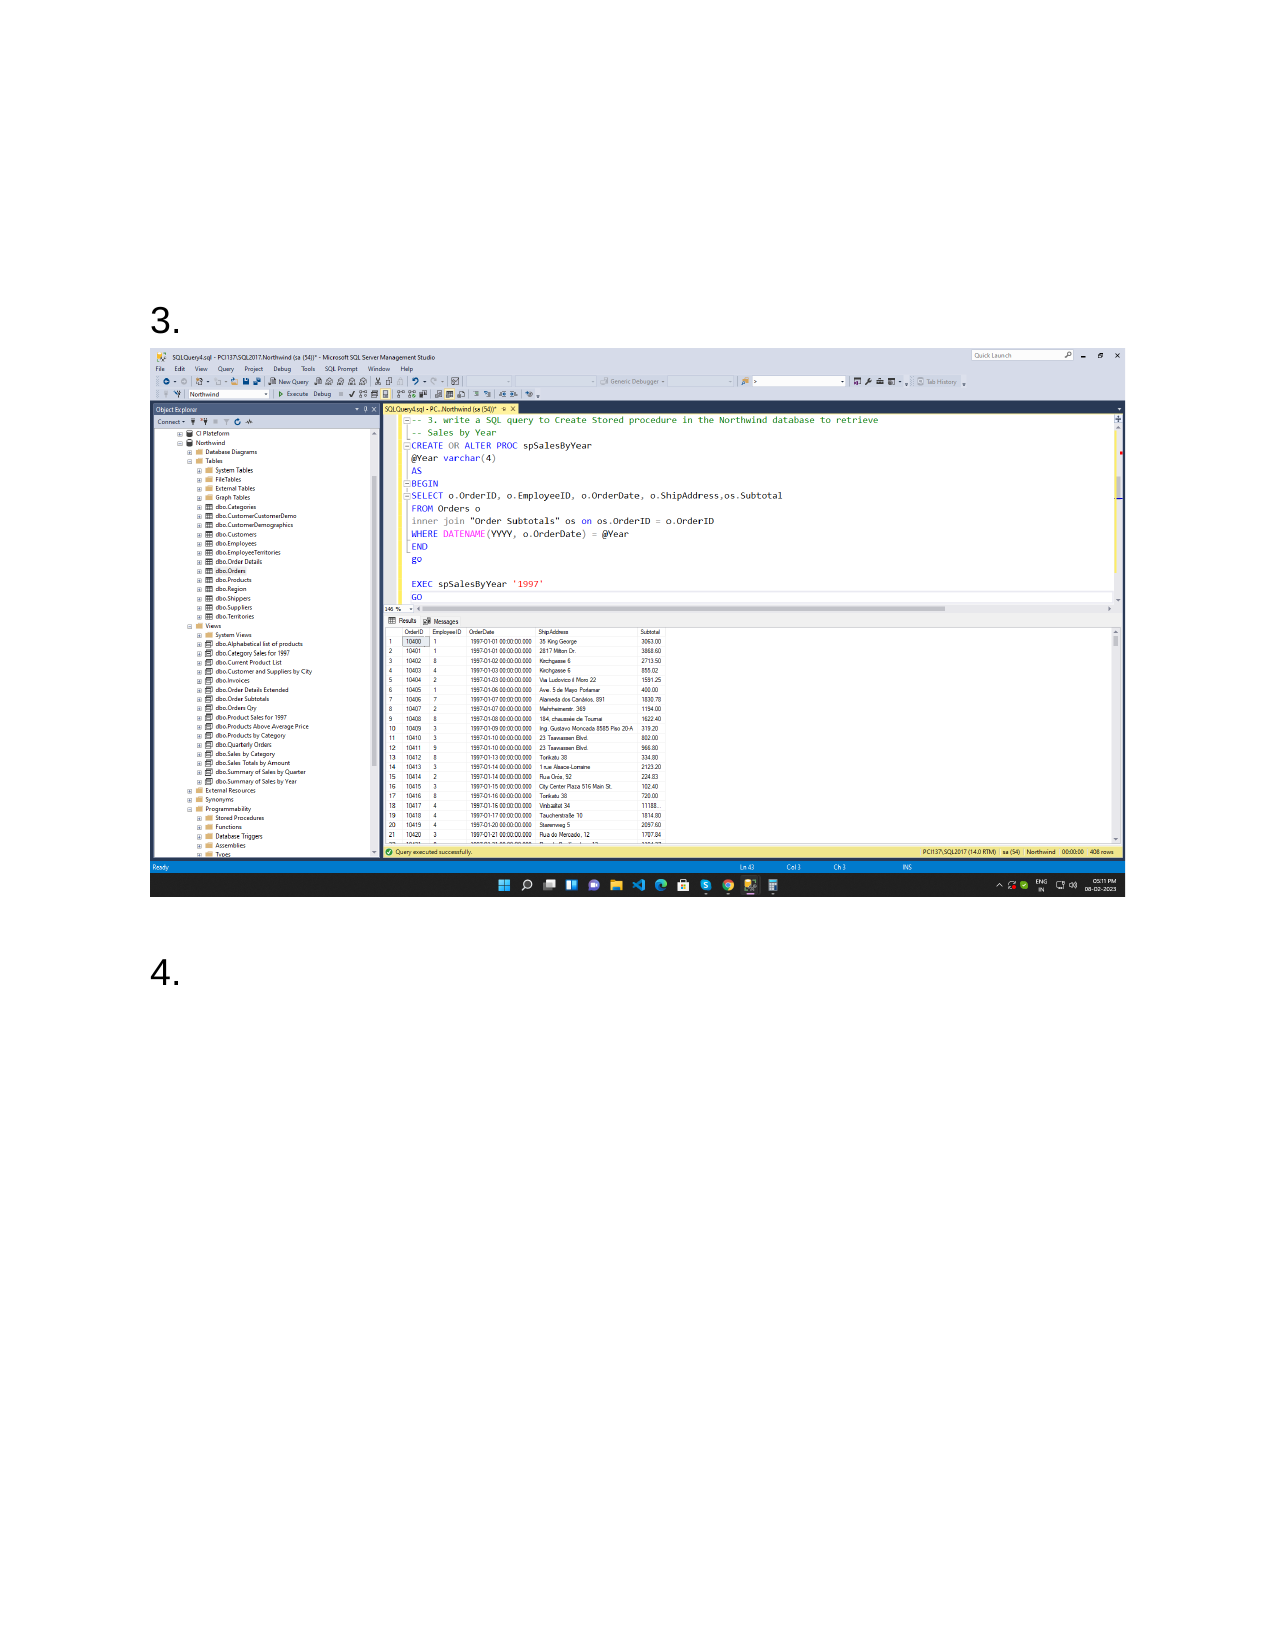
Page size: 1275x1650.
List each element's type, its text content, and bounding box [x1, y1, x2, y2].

text 3. [150, 299, 1125, 342]
picture [150, 348, 1125, 897]
text 4. [150, 950, 1125, 993]
